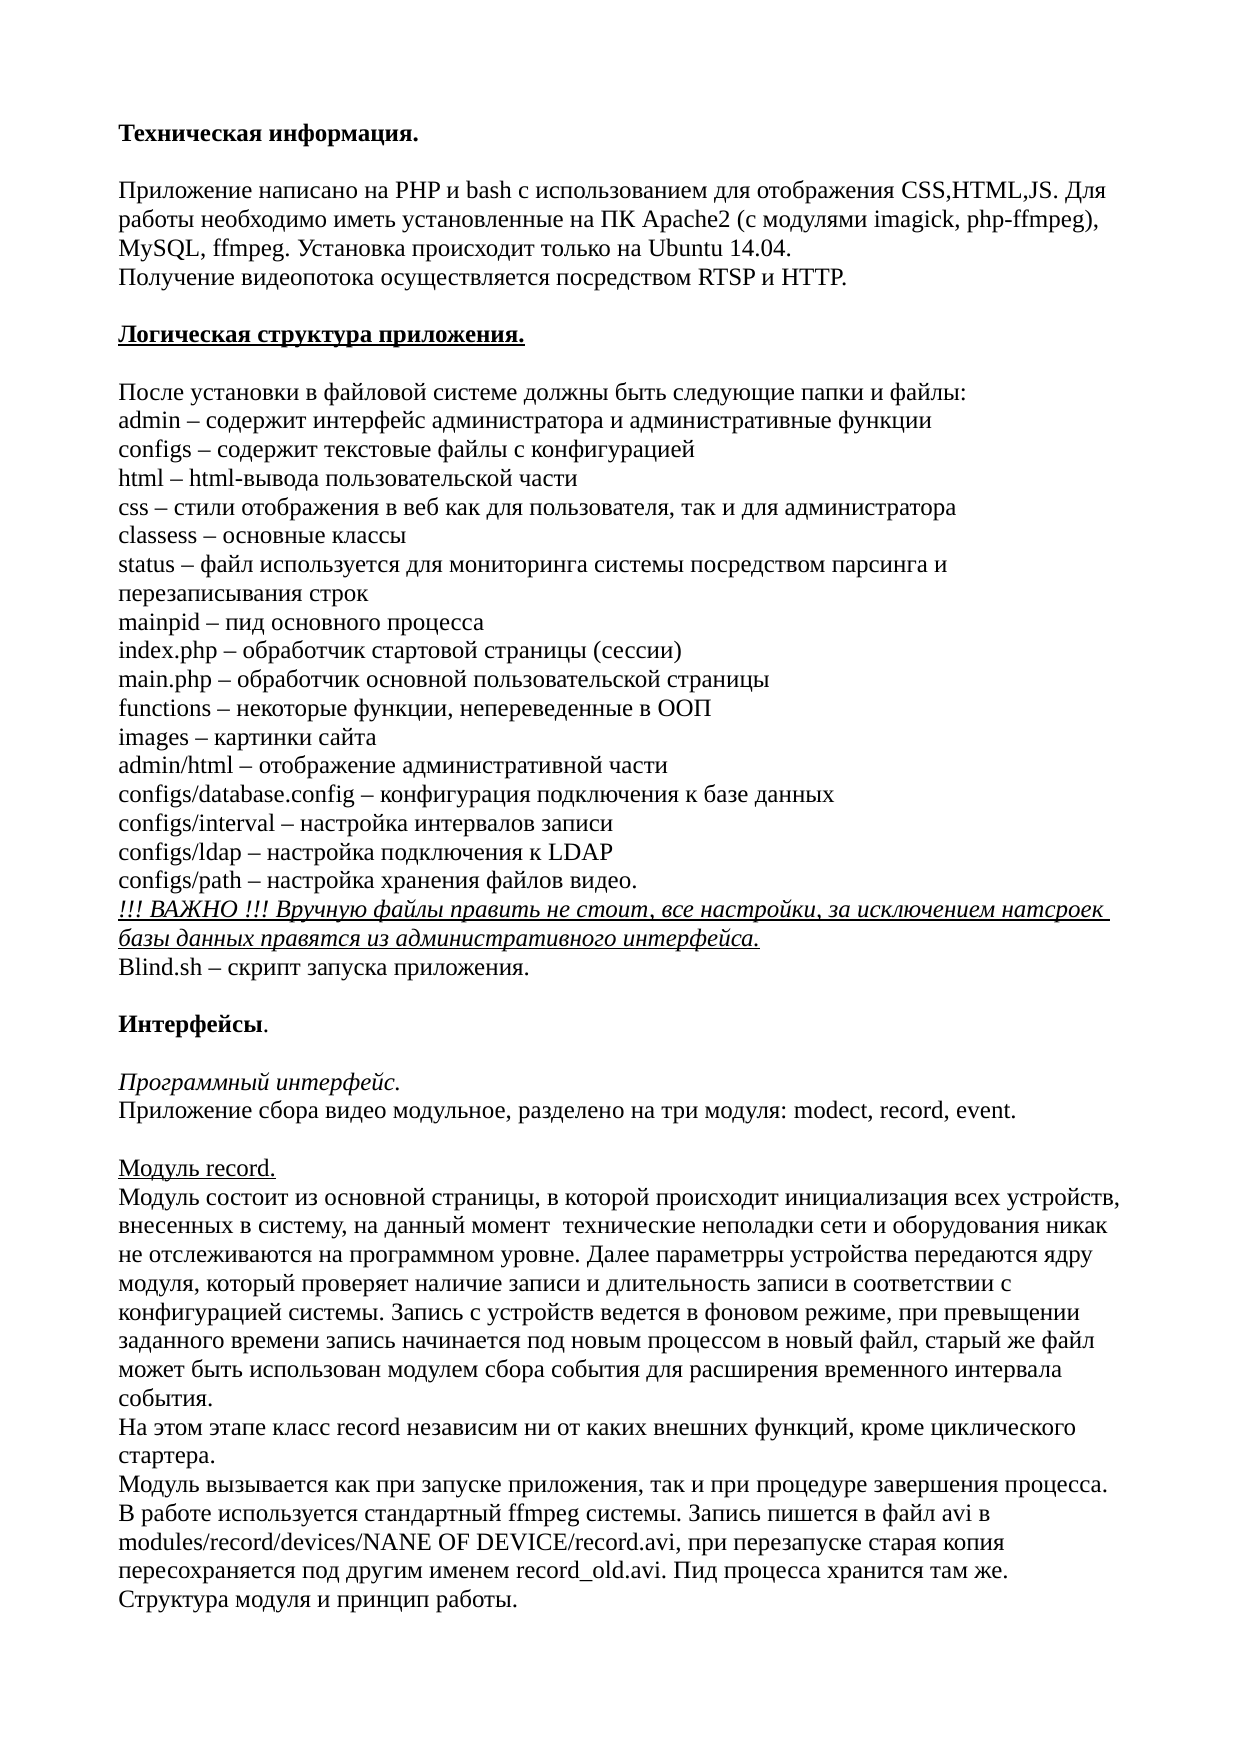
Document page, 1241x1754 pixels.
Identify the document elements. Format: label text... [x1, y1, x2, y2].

text classess – основные классы [118, 521, 1122, 549]
text configs/path – настройка хранения файлов видео. [118, 866, 1122, 894]
text В работе используется стандартный ffmpeg системы. Запись пишется в файл avi в modules/record/devices/NANE OF DEVICE/record.avi, при перезапуске старая копия пересохраняется под другим именем record_old.avi. Пид процесса хранится там же. [118, 1498, 1122, 1584]
text html – html-вывода пользовательской части [118, 463, 1122, 492]
text Техническая информация. [118, 118, 1122, 147]
text Структура модуля и принцип работы. [118, 1584, 1122, 1613]
text Приложение написано на PHP и bash с использованием для отображения CSS,HTML,JS. Для работы необходимо иметь установленные на ПК Apache2 (с модулями imagick, php-ffmpeg), MySQL, ffmpeg. Установка происходит только на Ubuntu 14.04. [118, 176, 1122, 262]
text main.php – обработчик основной пользовательской страницы [118, 664, 1122, 693]
text configs/ldap – настройка подключения к LDAP [118, 837, 1122, 866]
text configs/interval – настройка интервалов записи [118, 808, 1122, 837]
text admin/html – отображение административной части [118, 751, 1122, 779]
text Модуль состоит из основной страницы, в которой происходит инициализация всех устройств, внесенных в систему, на данный момент технические неполадки сети и оборудования никак не отслеживаются на программном уровне. Далее параметрры устройства передаются ядру модуля, который проверяет наличие записи и длительность записи в соответствии с конфигурацией системы. Запись с устройств ведется в фоновом режиме, при превыщении заданного времени запись начинается под новым процессом в новый файл, старый же файл может быть использован модулем сбора события для расширения временного интервала события. [118, 1182, 1122, 1412]
text Программный интерфейс. [118, 1067, 1122, 1096]
text status – файл используется для мониторинга системы посредством парсинга и перезаписывания строк [118, 549, 1122, 607]
text css – стили отображения в веб как для пользователя, так и для администратора [118, 492, 1122, 521]
text admin – содержит интерфейс администратора и административные функции [118, 406, 1122, 434]
text !!! ВАЖНО !!! Вручную файлы править не стоит, все настройки, за исключением натсроек базы данных правятся из административного интерфейса. [118, 894, 1122, 952]
text Интерфейсы. [118, 1009, 1122, 1038]
text Модуль вызывается как при запуске приложения, так и при процедуре завершения процесса. [118, 1469, 1122, 1498]
text Получение видеопотока осуществляется посредством RTSP и HTTP. [118, 262, 1122, 291]
text После установки в файловой системе должны быть следующие папки и файлы: [118, 377, 1122, 406]
text Логическая структура приложения. [118, 319, 1122, 348]
text configs/database.config – конфигурация подключения к базе данных [118, 779, 1122, 808]
text mainpid – пид основного процесса [118, 607, 1122, 636]
text Модуль record. [118, 1153, 1122, 1182]
text index.php – обработчик стартовой страницы (сессии) [118, 636, 1122, 664]
text functions – некоторые функции, непереведенные в ООП [118, 693, 1122, 722]
text images – картинки сайта [118, 722, 1122, 751]
text Приложение сбора видео модульное, разделено на три модуля: modect, record, event. [118, 1096, 1122, 1124]
text configs – содержит текстовые файлы с конфигурацией [118, 434, 1122, 463]
text Blind.sh – скрипт запуска приложения. [118, 952, 1122, 981]
text На этом этапе класс record независим ни от каких внешних функций, кроме циклического стартера. [118, 1412, 1122, 1469]
